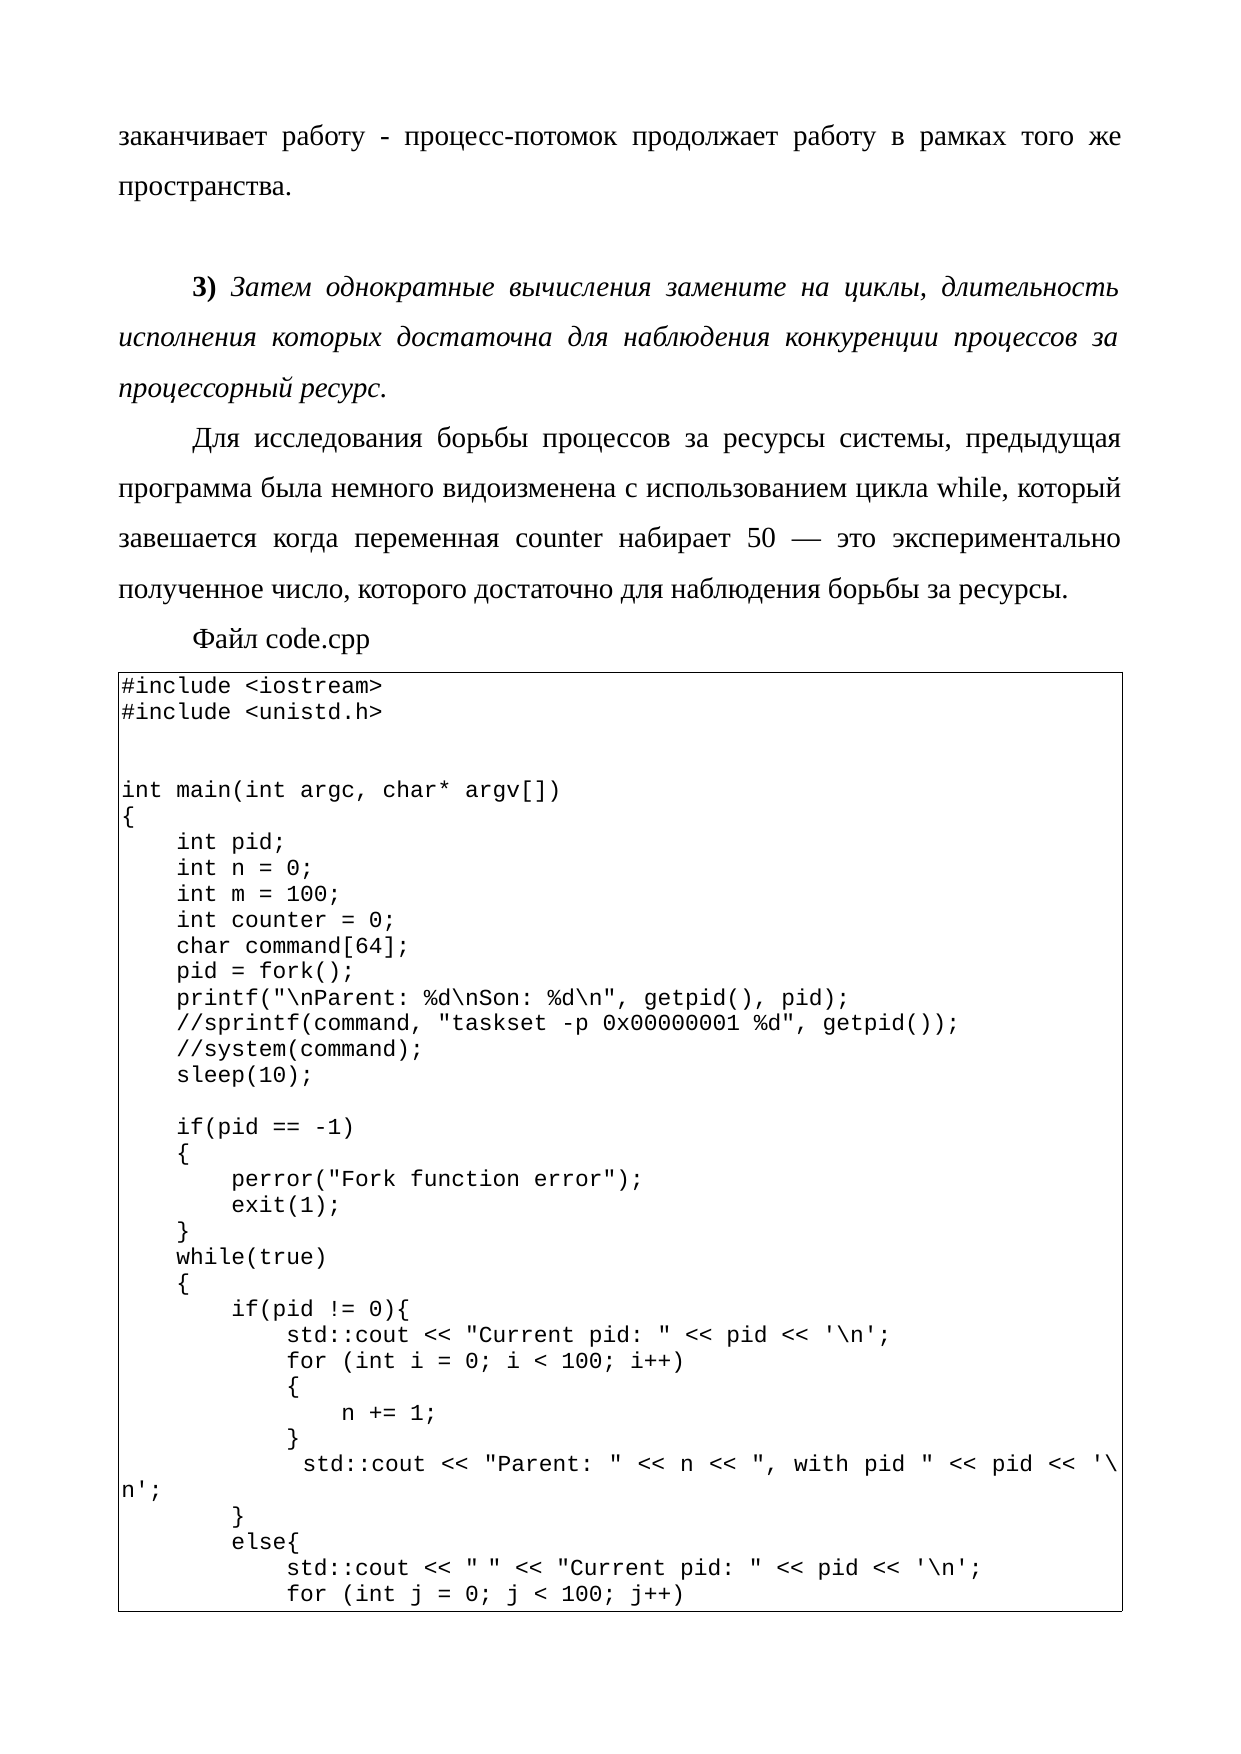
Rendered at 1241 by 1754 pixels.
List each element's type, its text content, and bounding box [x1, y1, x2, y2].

text std::cout << "Parent: " << n << ", with pid " << pid << '\n'; [119, 1450, 1122, 1502]
text { [119, 1372, 1122, 1398]
text //system(command); [119, 1035, 1122, 1061]
text { [119, 1138, 1122, 1164]
text int counter = 0; [119, 905, 1122, 931]
text } [119, 1216, 1122, 1242]
text int m = 100; [119, 879, 1122, 905]
text int n = 0; [119, 853, 1122, 879]
text for (int j = 0; j < 100; j++) [119, 1579, 1122, 1611]
text std::cout << " " << "Current pid: " << pid << '\n'; [119, 1553, 1122, 1579]
text else{ [119, 1527, 1122, 1553]
text int pid; [119, 827, 1122, 853]
text printf("\nParent: %d\nSon: %d\n", getpid(), pid); [119, 983, 1122, 1009]
text #include <iostream> [119, 673, 1122, 697]
text char command[64]; [119, 931, 1122, 957]
text } [119, 1424, 1122, 1450]
text заканчивает работу - процесс-потомок продолжает работу в рамках того же пространства. [118, 118, 1122, 202]
text Для исследования борьбы процессов за ресурсы системы, предыдущая программа была немного видоизменена с использованием цикла while, который завешается когда переменная counter набирает 50 — это экспериментально полученное число, которого достаточно для наблюдения борьбы за ресурсы. [118, 420, 1122, 604]
text 3) Затем однократные вычисления замените на циклы, длительность исполнения которых достаточна для наблюдения конкуренции процессов за процессорный ресурс. [118, 269, 1122, 403]
text int main(int argc, char* argv[]) [119, 775, 1122, 801]
text sleep(10); [119, 1061, 1122, 1089]
text #include <unistd.h> [119, 697, 1122, 726]
text exit(1); [119, 1190, 1122, 1216]
text perror("Fork function error"); [119, 1164, 1122, 1190]
text n += 1; [119, 1398, 1122, 1424]
text { [119, 801, 1122, 827]
text std::cout << "Current pid: " << pid << '\n'; [119, 1320, 1122, 1346]
text if(pid != 0){ [119, 1294, 1122, 1320]
text for (int i = 0; i < 100; i++) [119, 1346, 1122, 1372]
text } [119, 1502, 1122, 1527]
text Файл code.cpp [118, 621, 1122, 655]
text pid = fork(); [119, 957, 1122, 983]
text { [119, 1268, 1122, 1294]
text if(pid == -1) [119, 1112, 1122, 1138]
text while(true) [119, 1242, 1122, 1268]
text //sprintf(command, "taskset -p 0x00000001 %d", getpid()); [119, 1009, 1122, 1035]
